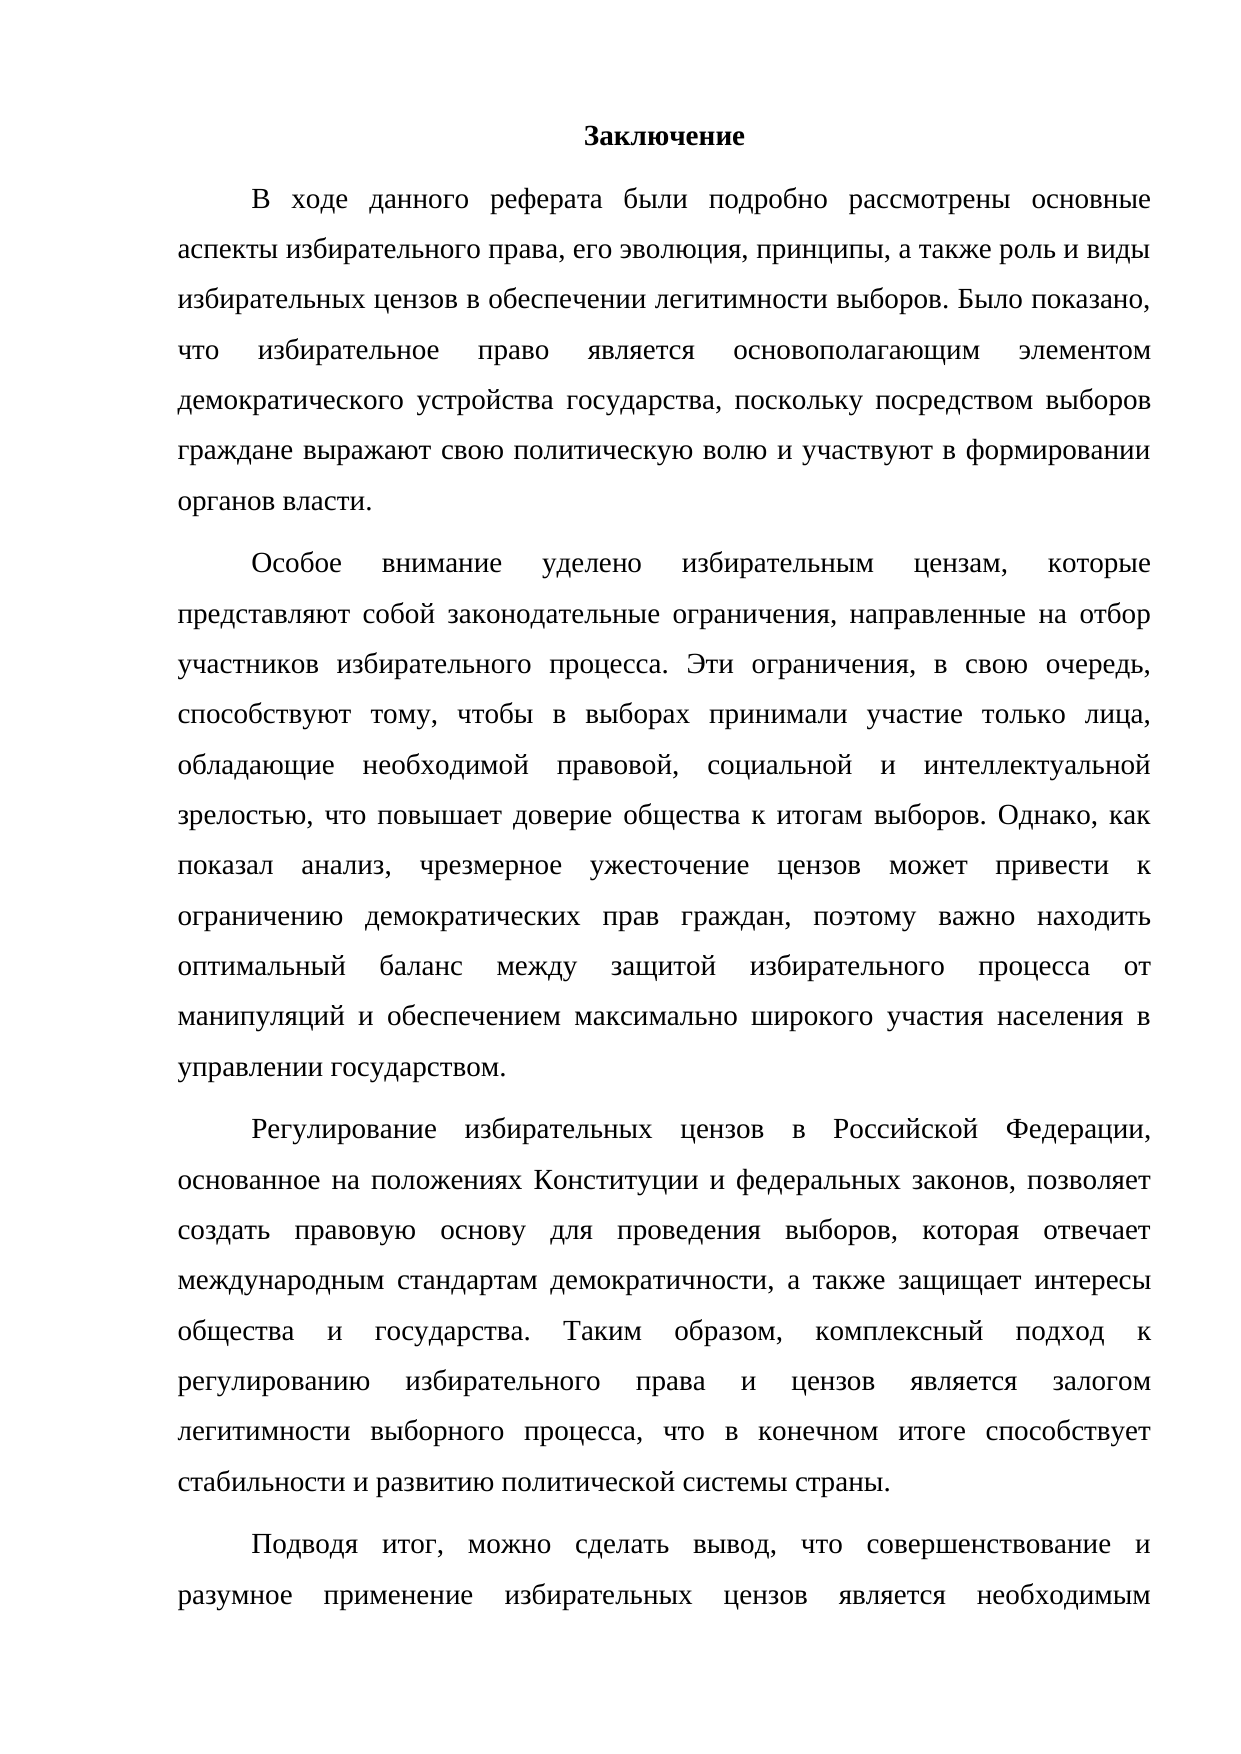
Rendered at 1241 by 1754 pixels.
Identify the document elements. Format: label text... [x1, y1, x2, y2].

text Регулирование избирательных цензов в Российской Федерации, основанное на положениях Конституции и федеральных законов, позволяет создать правовую основу для проведения выборов, которая отвечает международным стандартам демократичности, а также защищает интересы общества и государства. Таким образом, комплексный подход к регулированию избирательного права и цензов является залогом легитимности выборного процесса, что в конечном итоге способствует стабильности и развитию политической системы страны. [177, 1112, 1152, 1497]
text Особое внимание уделено избирательным цензам, которые представляют собой законодательные ограничения, направленные на отбор участников избирательного процесса. Эти ограничения, в свою очередь, способствуют тому, чтобы в выборах принимали участие только лица, обладающие необходимой правовой, социальной и интеллектуальной зрелостью, что повышает доверие общества к итогам выборов. Однако, как показал анализ, чрезмерное ужесточение цензов может привести к ограничению демократических прав граждан, поэтому важно находить оптимальный баланс между защитой избирательного процесса от манипуляций и обеспечением максимально широкого участия населения в управлении государством. [177, 546, 1152, 1082]
text В ходе данного реферата были подробно рассмотрены основные аспекты избирательного права, его эволюция, принципы, а также роль и виды избирательных цензов в обеспечении легитимности выборов. Было показано, что избирательное право является основополагающим элементом демократического устройства государства, поскольку посредством выборов граждане выражают свою политическую волю и участвуют в формировании органов власти. [177, 181, 1152, 516]
text Подводя итог, можно сделать вывод, что совершенствование и разумное применение избирательных цензов является необходимым [177, 1527, 1152, 1610]
text Заключение [177, 118, 1152, 152]
